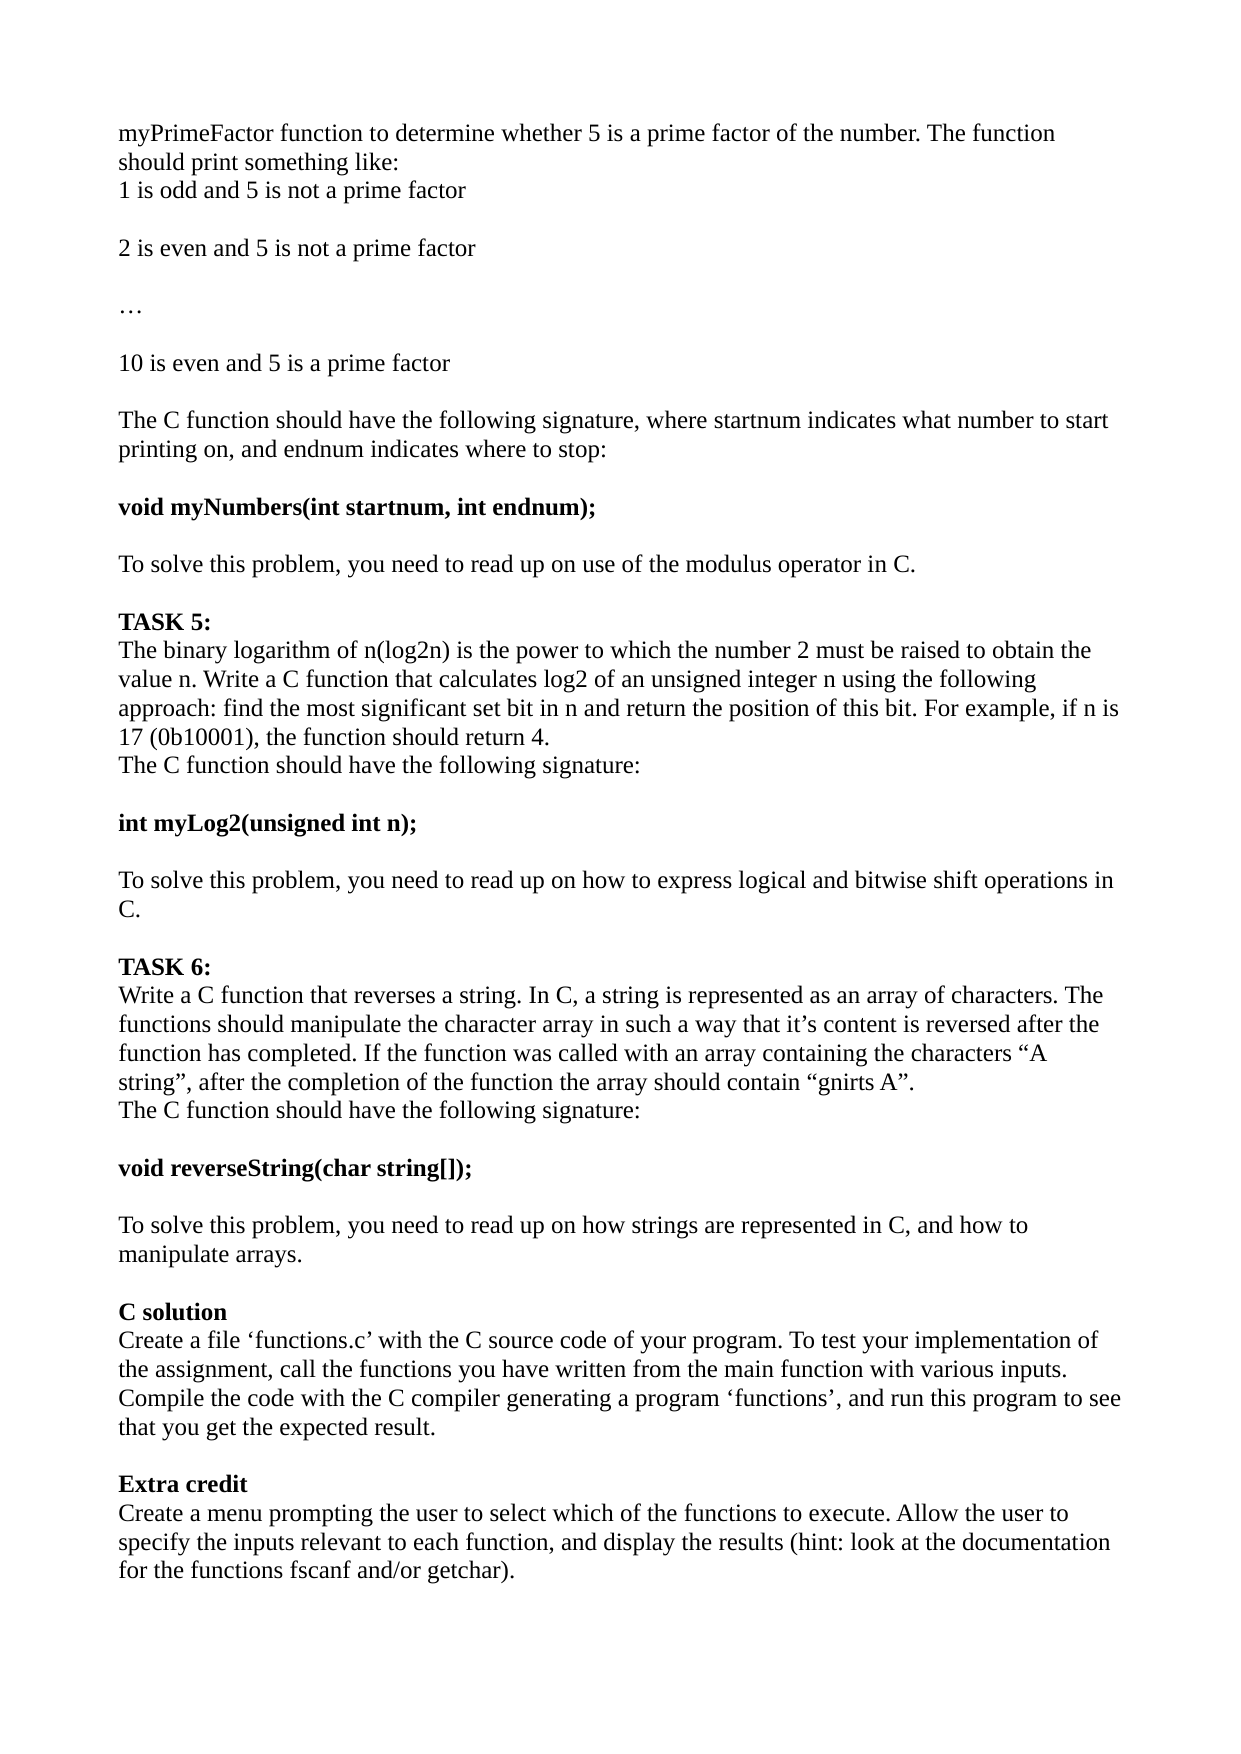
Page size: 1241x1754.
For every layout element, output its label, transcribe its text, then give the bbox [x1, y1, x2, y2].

text TASK 5: [118, 607, 1122, 636]
text Extra credit [118, 1469, 1122, 1498]
text To solve this problem, you need to read up on how to express logical and bitwise shift operations in C. [118, 866, 1122, 923]
text TASK 6: [118, 952, 1122, 981]
text void myNumbers(int startnum, int endnum); [118, 492, 1122, 521]
text void reverseString(char string[]); [118, 1153, 1122, 1182]
text The C function should have the following signature: [118, 751, 1122, 779]
text 10 is even and 5 is a prime factor [118, 348, 1122, 377]
text Write a C function that reverses a string. In C, a string is represented as an array of characters. The functions should manipulate the character array in such a way that it’s content is reversed after the function has completed. If the function was called with an array containing the characters “A string”, after the completion of the function the array should contain “gnirts A”. [118, 981, 1122, 1096]
text The binary logarithm of n(log2n) is the power to which the number 2 must be raised to obtain the value n. Write a C function that calculates log2 of an unsigned integer n using the following approach: find the most significant set bit in n and return the position of this bit. For example, if n is 17 (0b10001), the function should return 4. [118, 636, 1122, 751]
text 2 is even and 5 is not a prime factor [118, 233, 1122, 262]
text To solve this problem, you need to read up on how strings are represented in C, and how to manipulate arrays. [118, 1211, 1122, 1268]
text The C function should have the following signature: [118, 1096, 1122, 1124]
text int myLog2(unsigned int n); [118, 808, 1122, 837]
text … [118, 291, 1122, 319]
text myPrimeFactor function to determine whether 5 is a prime factor of the number. The function should print something like: [118, 118, 1122, 176]
text C solution [118, 1297, 1122, 1326]
text Create a file ‘functions.c’ with the C source code of your program. To test your implementation of the assignment, call the functions you have written from the main function with various inputs. Compile the code with the C compiler generating a program ‘functions’, and run this program to see that you get the expected result. [118, 1326, 1122, 1441]
text Create a menu prompting the user to select which of the functions to execute. Allow the user to specify the inputs relevant to each function, and display the results (hint: look at the documentation for the functions fscanf and/or getchar). [118, 1498, 1122, 1584]
text The C function should have the following signature, where startnum indicates what number to start printing on, and endnum indicates where to stop: [118, 406, 1122, 463]
text 1 is odd and 5 is not a prime factor [118, 176, 1122, 204]
text To solve this problem, you need to read up on use of the modulus operator in C. [118, 549, 1122, 578]
